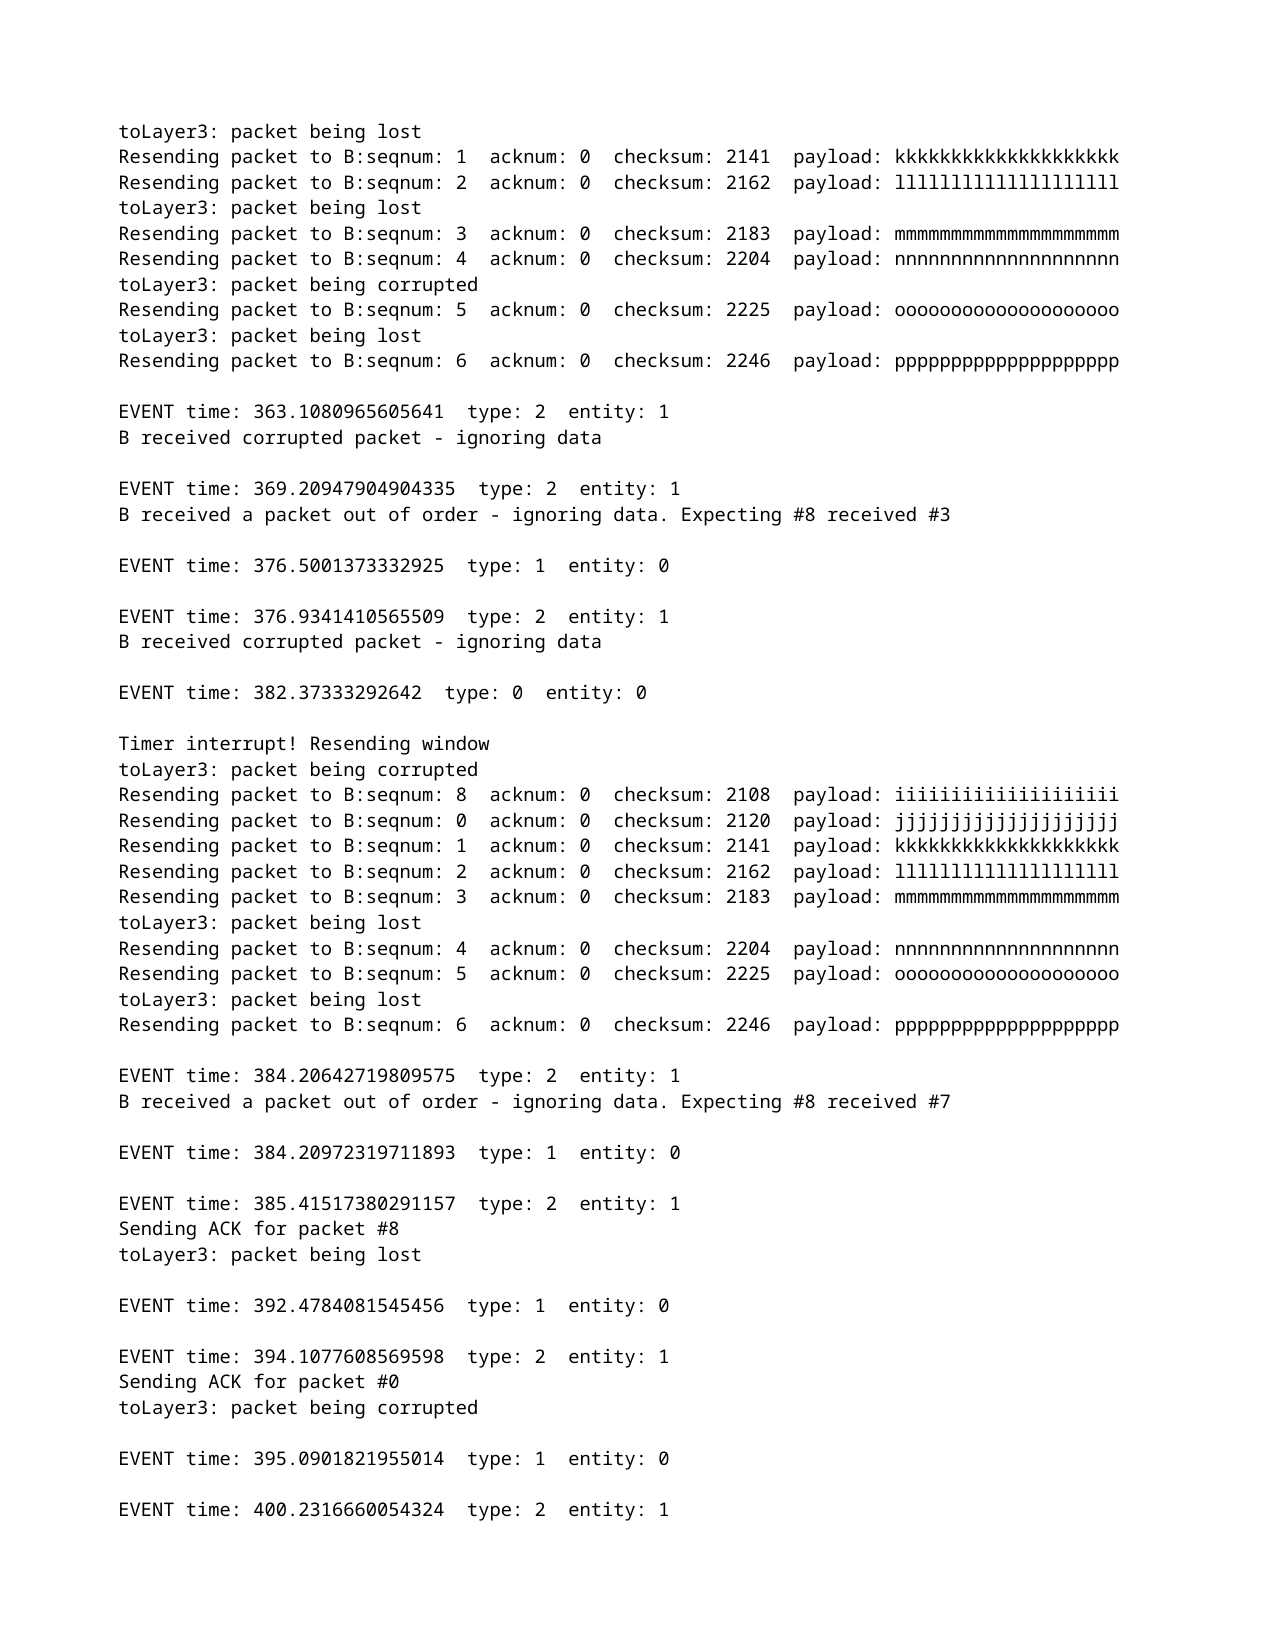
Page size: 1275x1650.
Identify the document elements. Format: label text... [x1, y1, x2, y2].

text toLayer3: packet being lost [118, 909, 1157, 935]
text Resending packet to B:seqnum: 4 acknum: 0 checksum: 2204 payload: nnnnnnnnnnnnnnnnnnnn [118, 935, 1157, 960]
text Resending packet to B:seqnum: 0 acknum: 0 checksum: 2120 payload: jjjjjjjjjjjjjjjjjjjj [118, 807, 1157, 833]
text EVENT time: 384.20972319711893 type: 1 entity: 0 [118, 1139, 1157, 1164]
text Timer interrupt! Resending window [118, 731, 1157, 756]
text EVENT time: 395.0901821955014 type: 1 entity: 0 [118, 1445, 1157, 1471]
text EVENT time: 382.37333292642 type: 0 entity: 0 [118, 679, 1157, 705]
text Resending packet to B:seqnum: 1 acknum: 0 checksum: 2141 payload: kkkkkkkkkkkkkkkkkkkk [118, 833, 1157, 858]
text EVENT time: 385.41517380291157 type: 2 entity: 1 [118, 1190, 1157, 1216]
text toLayer3: packet being lost [118, 195, 1157, 220]
text toLayer3: packet being lost [118, 986, 1157, 1011]
text EVENT time: 394.1077608569598 type: 2 entity: 1 [118, 1343, 1157, 1369]
text toLayer3: packet being corrupted [118, 1394, 1157, 1420]
text EVENT time: 369.20947904904335 type: 2 entity: 1 [118, 475, 1157, 501]
text B received a packet out of order - ignoring data. Expecting #8 received #7 [118, 1088, 1157, 1113]
text Resending packet to B:seqnum: 5 acknum: 0 checksum: 2225 payload: oooooooooooooooooooo [118, 297, 1157, 322]
text Resending packet to B:seqnum: 6 acknum: 0 checksum: 2246 payload: pppppppppppppppppppp [118, 348, 1157, 373]
text EVENT time: 363.1080965605641 type: 2 entity: 1 [118, 399, 1157, 424]
text Resending packet to B:seqnum: 1 acknum: 0 checksum: 2141 payload: kkkkkkkkkkkkkkkkkkkk [118, 144, 1157, 169]
text toLayer3: packet being corrupted [118, 756, 1157, 782]
text Resending packet to B:seqnum: 6 acknum: 0 checksum: 2246 payload: pppppppppppppppppppp [118, 1011, 1157, 1037]
text toLayer3: packet being lost [118, 1241, 1157, 1267]
text Sending ACK for packet #0 [118, 1369, 1157, 1394]
text Resending packet to B:seqnum: 4 acknum: 0 checksum: 2204 payload: nnnnnnnnnnnnnnnnnnnn [118, 246, 1157, 271]
text Resending packet to B:seqnum: 2 acknum: 0 checksum: 2162 payload: llllllllllllllllllll [118, 169, 1157, 195]
text B received corrupted packet - ignoring data [118, 628, 1157, 654]
text Sending ACK for packet #8 [118, 1216, 1157, 1241]
text Resending packet to B:seqnum: 2 acknum: 0 checksum: 2162 payload: llllllllllllllllllll [118, 858, 1157, 884]
text Resending packet to B:seqnum: 5 acknum: 0 checksum: 2225 payload: oooooooooooooooooooo [118, 960, 1157, 986]
text B received a packet out of order - ignoring data. Expecting #8 received #3 [118, 501, 1157, 526]
text B received corrupted packet - ignoring data [118, 424, 1157, 450]
text Resending packet to B:seqnum: 3 acknum: 0 checksum: 2183 payload: mmmmmmmmmmmmmmmmmmmm [118, 220, 1157, 246]
text Resending packet to B:seqnum: 8 acknum: 0 checksum: 2108 payload: iiiiiiiiiiiiiiiiiiii [118, 782, 1157, 807]
text EVENT time: 392.4784081545456 type: 1 entity: 0 [118, 1292, 1157, 1318]
text EVENT time: 376.5001373332925 type: 1 entity: 0 [118, 552, 1157, 577]
text Resending packet to B:seqnum: 3 acknum: 0 checksum: 2183 payload: mmmmmmmmmmmmmmmmmmmm [118, 884, 1157, 909]
text toLayer3: packet being lost [118, 118, 1157, 144]
text EVENT time: 384.20642719809575 type: 2 entity: 1 [118, 1062, 1157, 1088]
text EVENT time: 376.9341410565509 type: 2 entity: 1 [118, 603, 1157, 628]
text toLayer3: packet being lost [118, 322, 1157, 348]
text toLayer3: packet being corrupted [118, 271, 1157, 297]
text EVENT time: 400.2316660054324 type: 2 entity: 1 [118, 1496, 1157, 1522]
